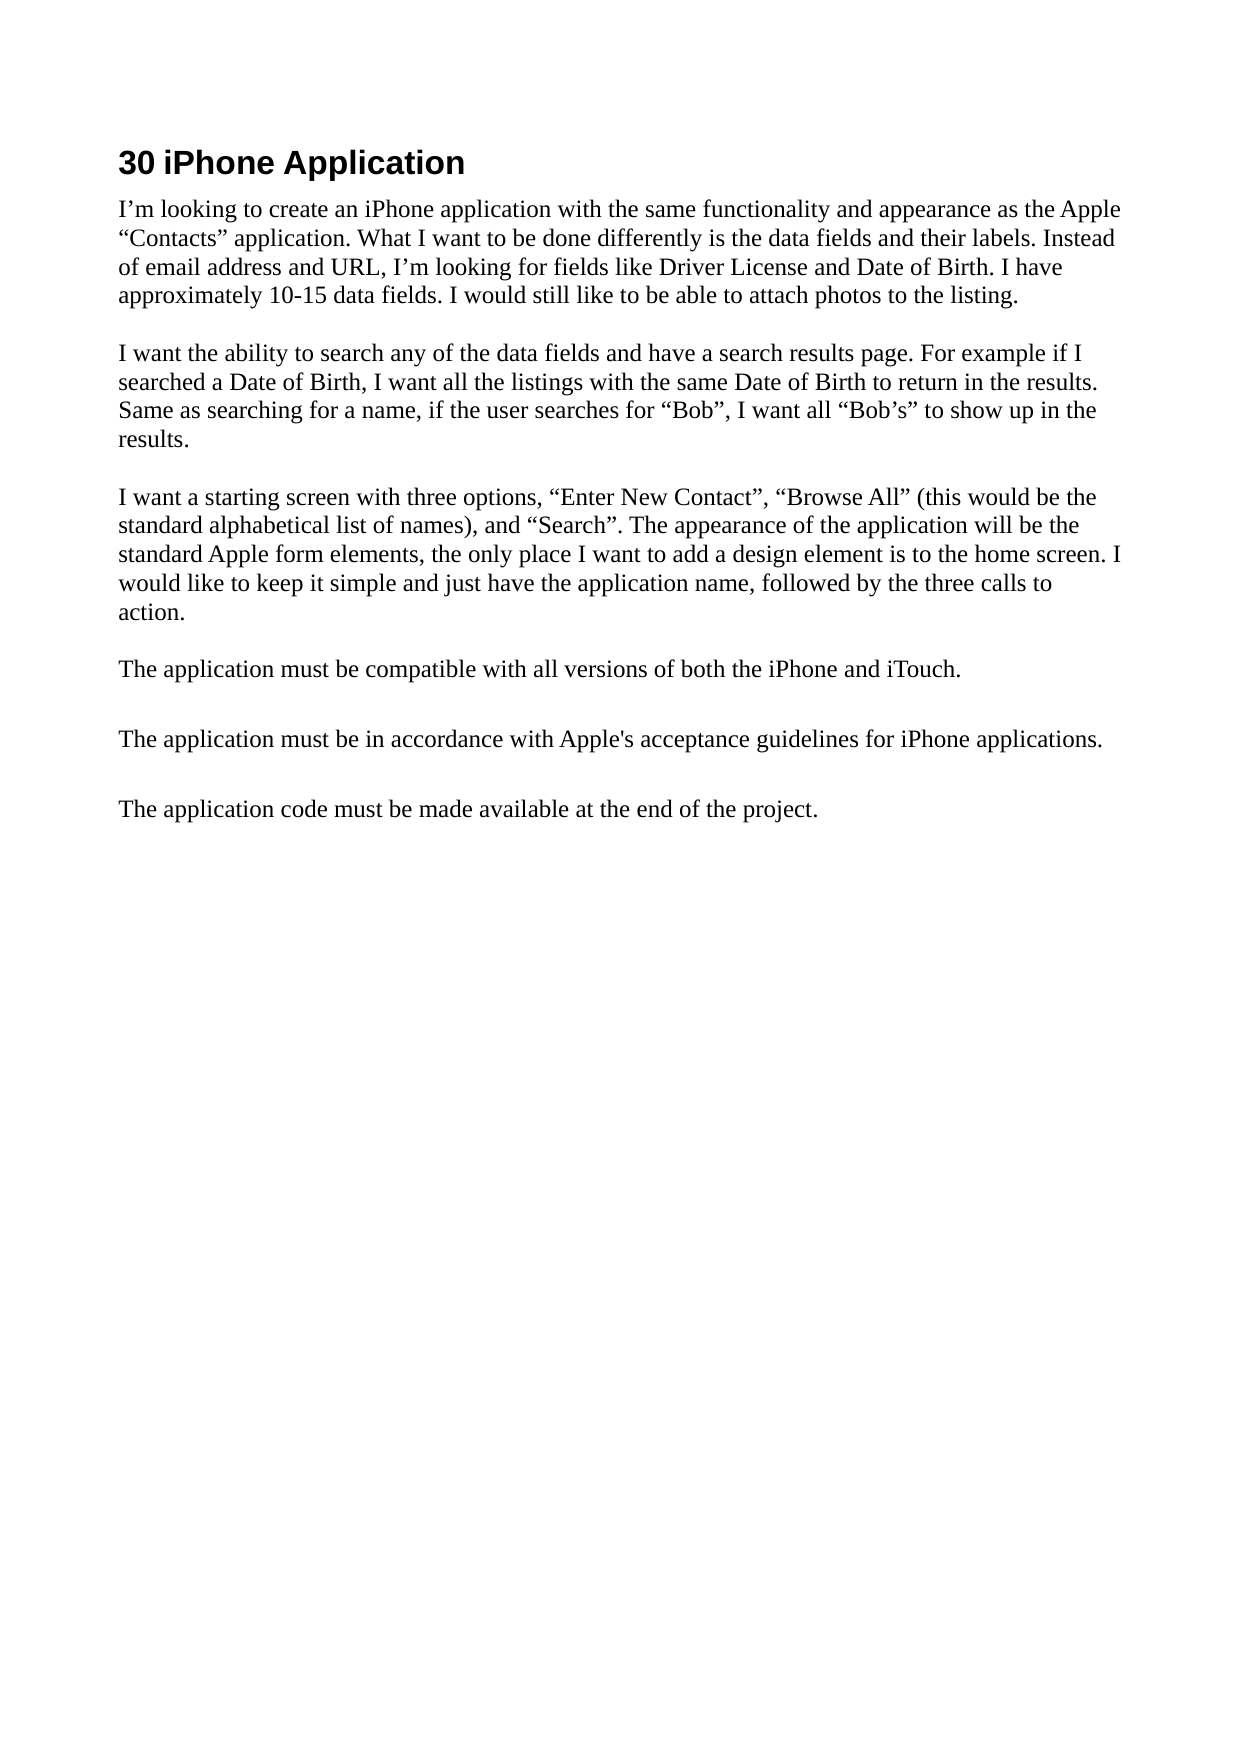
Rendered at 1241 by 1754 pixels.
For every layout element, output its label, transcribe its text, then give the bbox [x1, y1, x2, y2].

subtitle iPhone Application [118, 143, 1122, 182]
text The application code must be made available at the end of the project. [118, 794, 1122, 823]
text The application must be in accordance with Apple's acceptance guidelines for iPhone applications. [118, 724, 1122, 782]
text I’m looking to create an iPhone application with the same functionality and appearance as the Apple “Contacts” application. What I want to be done differently is the data fields and their labels. Instead of email address and URL, I’m looking for fields like Driver License and Date of Birth. I have approximately 10-15 data fields. I would still like to be able to attach photos to the listing. I want the ability to search any of the data fields and have a search results page. For example if I searched a Date of Birth, I want all the listings with the same Date of Birth to return in the results. Same as searching for a name, if the user searches for “Bob”, I want all “Bob’s” to show up in the results. I want a starting screen with three options, “Enter New Contact”, “Browse All” (this would be the standard alphabetical list of names), and “Search”. The appearance of the application will be the standard Apple form elements, the only place I want to add a design element is to the home screen. I would like to keep it simple and just have the application name, followed by the three calls to action. The application must be compatible with all versions of both the iPhone and iTouch. [118, 194, 1122, 712]
